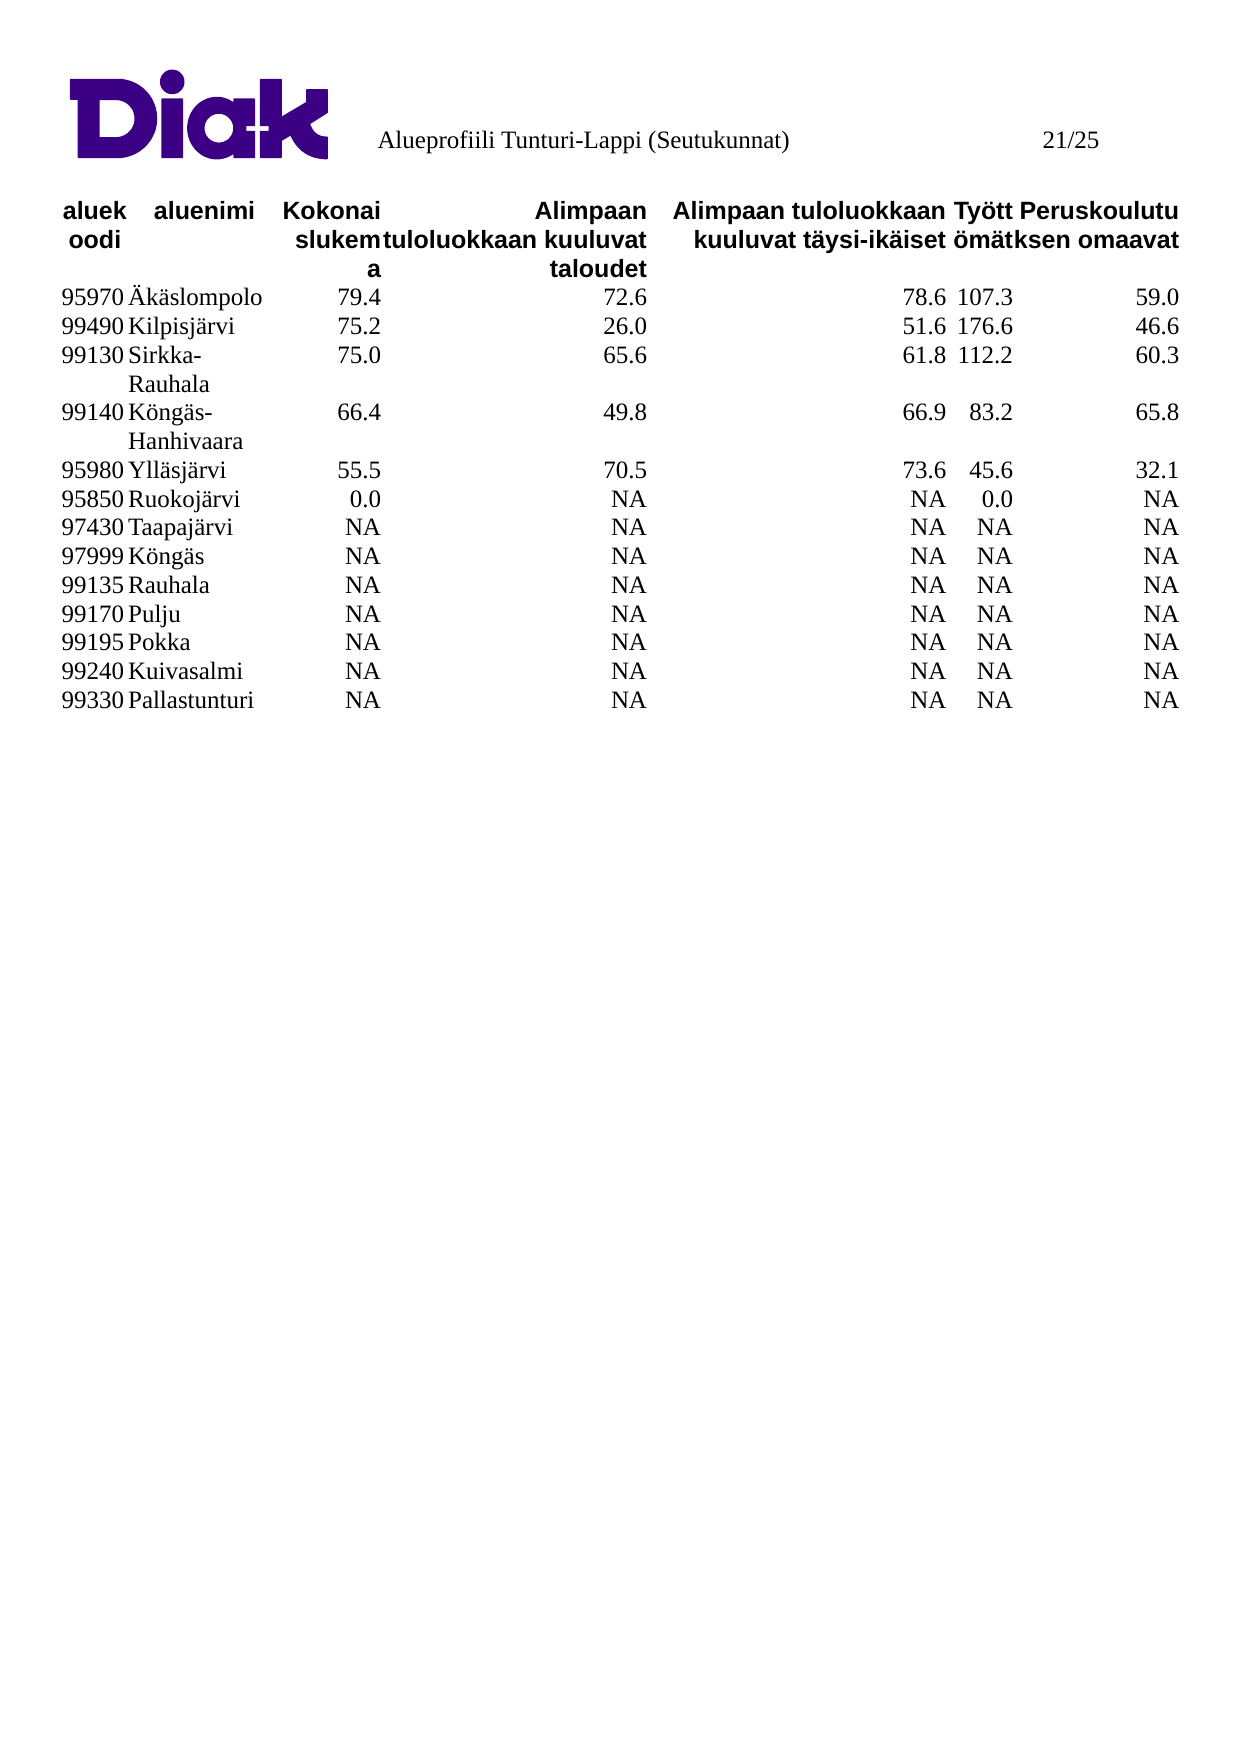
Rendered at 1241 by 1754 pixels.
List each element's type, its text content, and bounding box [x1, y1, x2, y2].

table_cell 99130 [61, 340, 128, 397]
table_cell 97430 [61, 513, 128, 541]
table_cell 97999 [61, 541, 128, 570]
table_cell NA [946, 599, 1013, 627]
table_cell NA [647, 484, 946, 512]
table_cell Pallastunturi [128, 685, 281, 714]
table_cell NA [647, 599, 946, 627]
table_cell 99140 [61, 398, 128, 455]
table_cell NA [946, 685, 1013, 714]
table_cell NA [281, 628, 381, 656]
table_cell 75.2 [281, 311, 381, 340]
table_cell NA [946, 541, 1013, 570]
table_header Kokonaislukema [281, 196, 381, 282]
table_header Alimpaan tuloluokkaan kuuluvat täysi-ikäiset [647, 196, 946, 282]
table_cell 55.5 [281, 455, 381, 484]
table_header aluenimi [128, 196, 281, 282]
table_cell 99240 [61, 656, 128, 685]
table_cell 75.0 [281, 340, 381, 397]
table_cell Köngäs [128, 541, 281, 570]
table_cell NA [1013, 685, 1179, 714]
table_cell NA [281, 541, 381, 570]
table_cell NA [1013, 628, 1179, 656]
table_cell NA [946, 656, 1013, 685]
table_cell NA [1013, 541, 1179, 570]
table_cell 0.0 [281, 484, 381, 512]
table_cell NA [381, 541, 647, 570]
table_cell NA [381, 628, 647, 656]
table_cell Sirkka-Rauhala [128, 340, 281, 397]
table_cell 32.1 [1013, 455, 1179, 484]
table_cell 95980 [61, 455, 128, 484]
table_cell Kuivasalmi [128, 656, 281, 685]
table_cell Äkäslompolo [128, 283, 281, 311]
table_cell NA [1013, 484, 1179, 512]
table_cell Kilpisjärvi [128, 311, 281, 340]
table_cell 99135 [61, 570, 128, 599]
table_cell 99195 [61, 628, 128, 656]
table_cell 61.8 [647, 340, 946, 397]
table_cell 0.0 [946, 484, 1013, 512]
table_cell 99330 [61, 685, 128, 714]
table_cell 107.3 [946, 283, 1013, 311]
table_cell 60.3 [1013, 340, 1179, 397]
table_cell NA [647, 570, 946, 599]
table_cell NA [946, 628, 1013, 656]
table_header Peruskoulutuksen omaavat [1013, 196, 1179, 282]
table_cell NA [1013, 570, 1179, 599]
table_cell NA [647, 685, 946, 714]
table_cell 99490 [61, 311, 128, 340]
table_cell 70.5 [381, 455, 647, 484]
table_cell NA [381, 685, 647, 714]
table_cell 176.6 [946, 311, 1013, 340]
table_cell NA [281, 656, 381, 685]
table_header Alimpaan tuloluokkaan kuuluvat taloudet [381, 196, 647, 282]
table_cell NA [647, 541, 946, 570]
table_cell 72.6 [381, 283, 647, 311]
table_cell 73.6 [647, 455, 946, 484]
table_cell NA [647, 628, 946, 656]
table_cell 65.6 [381, 340, 647, 397]
table_cell 49.8 [381, 398, 647, 455]
table_cell 65.8 [1013, 398, 1179, 455]
table_cell NA [381, 570, 647, 599]
table_cell 46.6 [1013, 311, 1179, 340]
table_cell Pokka [128, 628, 281, 656]
table_cell 99170 [61, 599, 128, 627]
table_header aluekoodi [61, 196, 128, 282]
table_cell NA [1013, 513, 1179, 541]
table_cell 45.6 [946, 455, 1013, 484]
table_cell NA [1013, 656, 1179, 685]
table_cell NA [281, 570, 381, 599]
table_cell Pulju [128, 599, 281, 627]
table_cell 59.0 [1013, 283, 1179, 311]
table_cell 51.6 [647, 311, 946, 340]
table_cell NA [381, 513, 647, 541]
table_cell Köngäs-Hanhivaara [128, 398, 281, 455]
table_cell 95970 [61, 283, 128, 311]
table_cell 26.0 [381, 311, 647, 340]
table_cell 112.2 [946, 340, 1013, 397]
table_cell 66.9 [647, 398, 946, 455]
table_cell 83.2 [946, 398, 1013, 455]
table_cell NA [381, 484, 647, 512]
table_cell Ylläsjärvi [128, 455, 281, 484]
table_cell Rauhala [128, 570, 281, 599]
table_cell 78.6 [647, 283, 946, 311]
table_cell Taapajärvi [128, 513, 281, 541]
table_cell 79.4 [281, 283, 381, 311]
table_cell NA [381, 599, 647, 627]
table_cell NA [281, 685, 381, 714]
table_header Työttömät [946, 196, 1013, 282]
table_cell NA [647, 656, 946, 685]
table_cell NA [1013, 599, 1179, 627]
table_cell NA [946, 570, 1013, 599]
table_cell 95850 [61, 484, 128, 512]
table_cell 66.4 [281, 398, 381, 455]
table_cell NA [281, 513, 381, 541]
table_cell NA [647, 513, 946, 541]
table_cell Ruokojärvi [128, 484, 281, 512]
table_cell NA [946, 513, 1013, 541]
table_cell NA [381, 656, 647, 685]
table_cell NA [281, 599, 381, 627]
